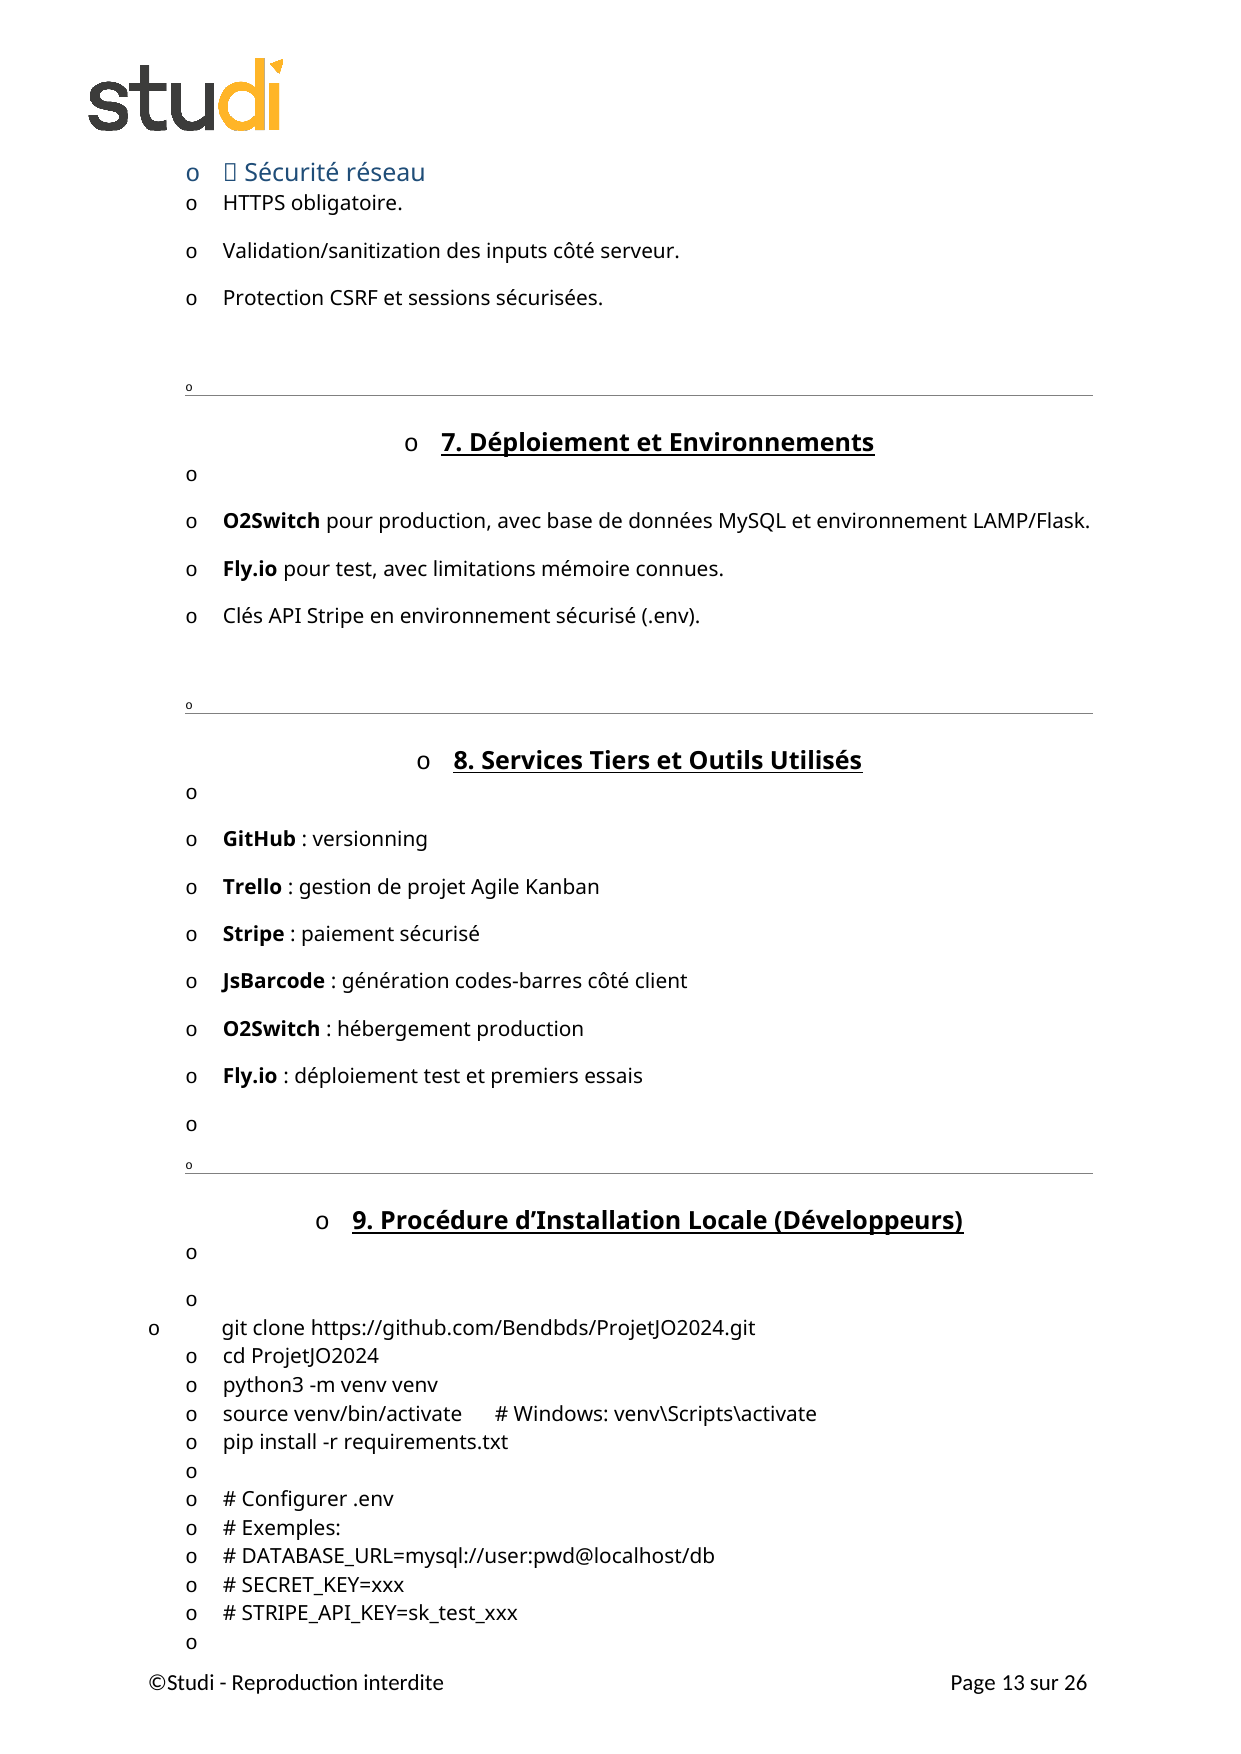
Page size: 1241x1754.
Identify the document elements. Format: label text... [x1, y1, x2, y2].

list source venv/bin/activate # Windows: venv\Scripts\activate [185, 1399, 1093, 1427]
subtitle 8. Services Tiers et Outils Utilisés [185, 743, 1093, 777]
subtitle 🌐 Sécurité réseau [185, 154, 1093, 188]
picture [88, 58, 283, 131]
subtitle 7. Déploiement et Environnements [185, 425, 1093, 459]
list HTTPS obligatoire. [185, 188, 1093, 217]
list GitHub : versionning [185, 824, 1093, 853]
list Protection CSRF et sessions sécurisées. [185, 283, 1093, 312]
list O2Switch : hébergement production [185, 1014, 1093, 1042]
list Fly.io : déploiement test et premiers essais [185, 1061, 1093, 1090]
list O2Switch pour production, avec base de données MySQL et environnement LAMP/Flask. [185, 506, 1093, 535]
list # Configurer .env [185, 1484, 1093, 1513]
subtitle 9. Procédure d’Installation Locale (Développeurs) [185, 1203, 1093, 1237]
list JsBarcode : génération codes-barres côté client [185, 967, 1093, 995]
list # Exemples: [185, 1513, 1093, 1541]
list Trello : gestion de projet Agile Kanban [185, 872, 1093, 900]
list Stripe : paiement sécurisé [185, 919, 1093, 948]
list # DATABASE_URL=mysql://user:pwd@localhost/db [185, 1541, 1093, 1570]
list cd ProjetJO2024 [185, 1342, 1093, 1370]
list python3 -m venv venv [185, 1370, 1093, 1399]
list Fly.io pour test, avec limitations mémoire connues. [185, 554, 1093, 582]
list # SECRET_KEY=xxx [185, 1570, 1093, 1598]
list pip install -r requirements.txt [185, 1427, 1093, 1456]
list git clone https://github.com/Bendbds/ProjetJO2024.git [148, 1313, 1093, 1342]
list # STRIPE_API_KEY=sk_test_xxx [185, 1598, 1093, 1627]
list Validation/sanitization des inputs côté serveur. [185, 236, 1093, 264]
list Clés API Stripe en environnement sécurisé (.env). [185, 601, 1093, 630]
